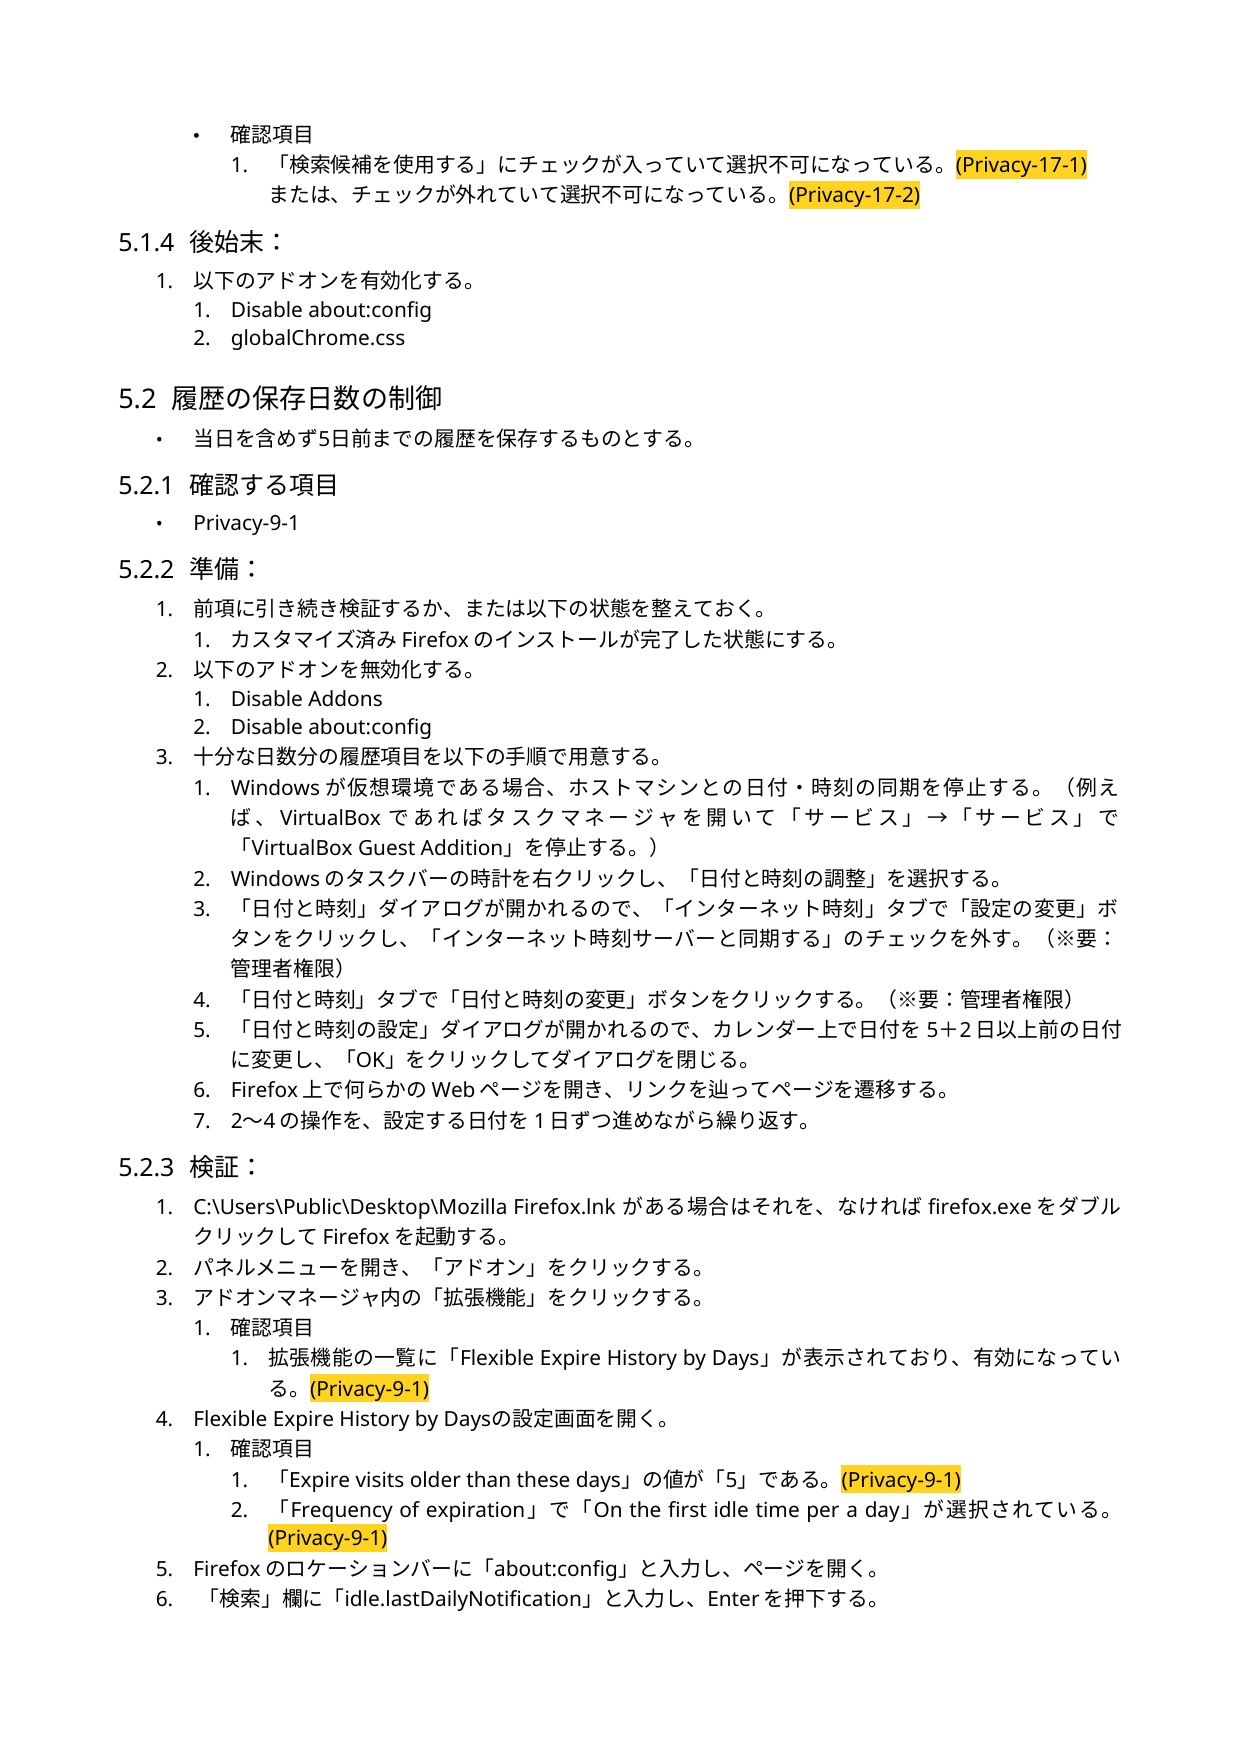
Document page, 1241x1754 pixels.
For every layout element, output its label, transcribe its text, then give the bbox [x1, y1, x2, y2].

list 前項に引き続き検証するか、または以下の状態を整えておく。 [156, 593, 1122, 623]
list globalChrome.css [193, 323, 1122, 352]
list 以下のアドオンを無効化する。 [156, 653, 1122, 684]
subtitle 後始末： [118, 222, 1122, 258]
list 「日付と時刻の設定」ダイアログが開かれるので、カレンダー上で日付を5＋2日以上前の日付に変更し、「OK」をクリックしてダイアログを閉じる。 [193, 1013, 1122, 1074]
list Privacy-9-1 [156, 508, 1122, 537]
subtitle 履歴の保存日数の制御 [118, 377, 1122, 416]
subtitle 準備： [118, 550, 1122, 586]
list C:\Users\Public\Desktop\Mozilla Firefox.lnk がある場合はそれを、なければfirefox.exeをダブルクリックしてFirefoxを起動する。 [156, 1190, 1122, 1251]
list Disable Addons [193, 684, 1122, 712]
subtitle 検証： [118, 1147, 1122, 1184]
list 十分な日数分の履歴項目を以下の手順で用意する。 [156, 741, 1122, 771]
list Firefoxのロケーションバーに「about:config」と入力し、ページを開く。 [156, 1552, 1122, 1582]
list Windowsが仮想環境である場合、ホストマシンとの日付・時刻の同期を停止する。（例えば、VirtualBoxであればタスクマネージャを開いて「サービス」→「サービス」で「VirtualBox Guest Addition」を停止する。） [193, 771, 1122, 862]
list アドオンマネージャ内の「拡張機能」をクリックする。 [156, 1281, 1122, 1311]
list 確認項目 [193, 1433, 1122, 1463]
list 確認項目 [193, 1311, 1122, 1342]
list 当日を含めず5日前までの履歴を保存するものとする。 [156, 422, 1122, 453]
list Firefox上で何らかのWebページを開き、リンクを辿ってページを遷移する。 [193, 1074, 1122, 1104]
list 「検索候補を使用する」にチェックが入っていて選択不可になっている。(Privacy-17-1) または、チェックが外れていて選択不可になっている。(Privacy-17-2) [231, 148, 1122, 209]
list 「Frequency of expiration」で「On the first idle time per a day」が選択されている。(Privacy-9-1) [231, 1493, 1122, 1552]
subtitle 確認する項目 [118, 466, 1122, 502]
list Flexible Expire History by Daysの設定画面を開く。 [156, 1402, 1122, 1433]
list Disable about:config [193, 712, 1122, 741]
list 「Expire visits older than these days」の値が「5」である。(Privacy-9-1) [231, 1463, 1122, 1493]
list Disable about:config [193, 295, 1122, 323]
list 以下のアドオンを有効化する。 [156, 265, 1122, 295]
list 2〜4の操作を、設定する日付を1日ずつ進めながら繰り返す。 [193, 1104, 1122, 1134]
list 「日付と時刻」タブで「日付と時刻の変更」ボタンをクリックする。（※要：管理者権限） [193, 983, 1122, 1013]
list パネルメニューを開き、「アドオン」をクリックする。 [156, 1251, 1122, 1281]
list 「日付と時刻」ダイアログが開かれるので、「インターネット時刻」タブで「設定の変更」ボタンをクリックし、「インターネット時刻サーバーと同期する」のチェックを外す。（※要：管理者権限） [193, 892, 1122, 983]
list 確認項目 [193, 118, 1122, 148]
list 「検索」欄に「idle.lastDailyNotification」と入力し、Enterを押下する。 [156, 1582, 1122, 1613]
list 拡張機能の一覧に「Flexible Expire History by Days」が表示されており、有効になっている。(Privacy-9-1) [231, 1342, 1122, 1402]
list Windowsのタスクバーの時計を右クリックし、「日付と時刻の調整」を選択する。 [193, 862, 1122, 892]
list カスタマイズ済みFirefoxのインストールが完了した状態にする。 [193, 623, 1122, 653]
